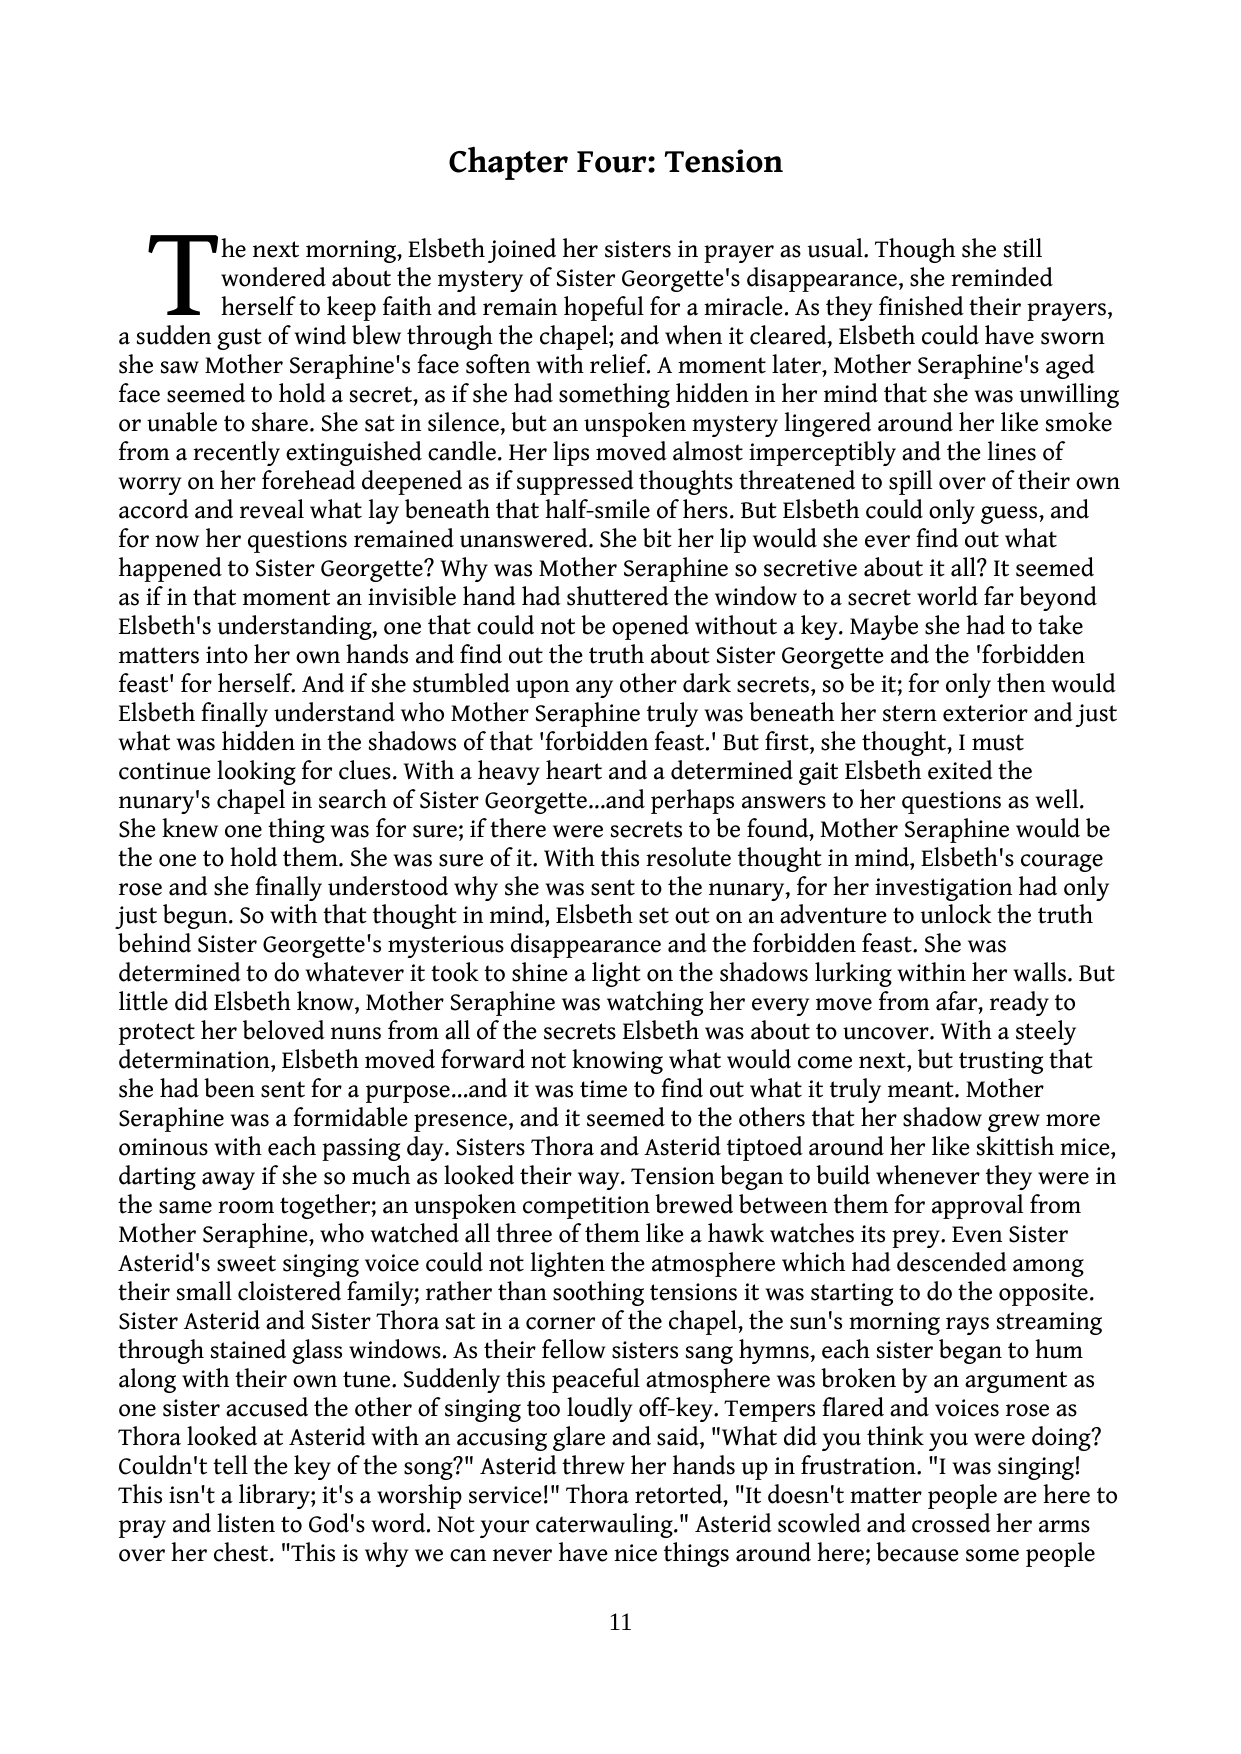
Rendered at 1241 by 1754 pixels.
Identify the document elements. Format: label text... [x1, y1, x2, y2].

text The next morning, Elsbeth joined her sisters in prayer as usual. Though she still wondered about the mystery of Sister Georgette's disappearance, she reminded herself to keep faith and remain hopeful for a miracle. As they finished their prayers, a sudden gust of wind blew through the chapel; and when it cleared, Elsbeth could have sworn she saw Mother Seraphine's face soften with relief. A moment later, Mother Seraphine's aged face seemed to hold a secret, as if she had something hidden in her mind that she was unwilling or unable to share. She sat in silence, but an unspoken mystery lingered around her like smoke from a recently extinguished candle. Her lips moved almost imperceptibly and the lines of worry on her forehead deepened as if suppressed thoughts threatened to spill over of their own accord and reveal what lay beneath that half-smile of hers. But Elsbeth could only guess, and for now her questions remained unanswered. She bit her lip would she ever find out what happened to Sister Georgette? Why was Mother Seraphine so secretive about it all? It seemed as if in that moment an invisible hand had shuttered the window to a secret world far beyond Elsbeth's understanding, one that could not be opened without a key. Maybe she had to take matters into her own hands and find out the truth about Sister Georgette and the 'forbidden feast' for herself. And if she stumbled upon any other dark secrets, so be it; for only then would Elsbeth finally understand who Mother Seraphine truly was beneath her stern exterior and just what was hidden in the shadows of that 'forbidden feast.' But first, she thought, I must continue looking for clues. With a heavy heart and a determined gait Elsbeth exited the nunary's chapel in search of Sister Georgette…and perhaps answers to her questions as well. She knew one thing was for sure; if there were secrets to be found, Mother Seraphine would be the one to hold them. She was sure of it. With this resolute thought in mind, Elsbeth's courage rose and she finally understood why she was sent to the nunary, for her investigation had only just begun. So with that thought in mind, Elsbeth set out on an adventure to unlock the truth behind Sister Georgette's mysterious disappearance and the forbidden feast. She was determined to do whatever it took to shine a light on the shadows lurking within her walls. But little did Elsbeth know, Mother Seraphine was watching her every move from afar, ready to protect her beloved nuns from all of the secrets Elsbeth was about to uncover. With a steely determination, Elsbeth moved forward not knowing what would come next, but trusting that she had been sent for a purpose…and it was time to find out what it truly meant. Mother Seraphine was a formidable presence, and it seemed to the others that her shadow grew more ominous with each passing day. Sisters Thora and Asterid tiptoed around her like skittish mice, darting away if she so much as looked their way. Tension began to build whenever they were in the same room together; an unspoken competition brewed between them for approval from Mother Seraphine, who watched all three of them like a hawk watches its prey. Even Sister Asterid's sweet singing voice could not lighten the atmosphere which had descended among their small cloistered family; rather than soothing tensions it was starting to do the opposite. Sister Asterid and Sister Thora sat in a corner of the chapel, the sun's morning rays streaming through stained glass windows. As their fellow sisters sang hymns, each sister began to hum along with their own tune. Suddenly this peaceful atmosphere was broken by an argument as one sister accused the other of singing too loudly off-key. Tempers flared and voices rose as Thora looked at Asterid with an accusing glare and said, "What did you think you were doing? Couldn't tell the key of the song?" Asterid threw her hands up in frustration. "I was singing! This isn't a library; it's a worship service!" Thora retorted, "It doesn't matter people are here to pray and listen to God's word. Not your caterwauling." Asterid scowled and crossed her arms over her chest. "This is why we can never have nice things around here; because some people [118, 236, 1122, 1568]
subtitle Chapter Four: Tension [118, 143, 1122, 182]
